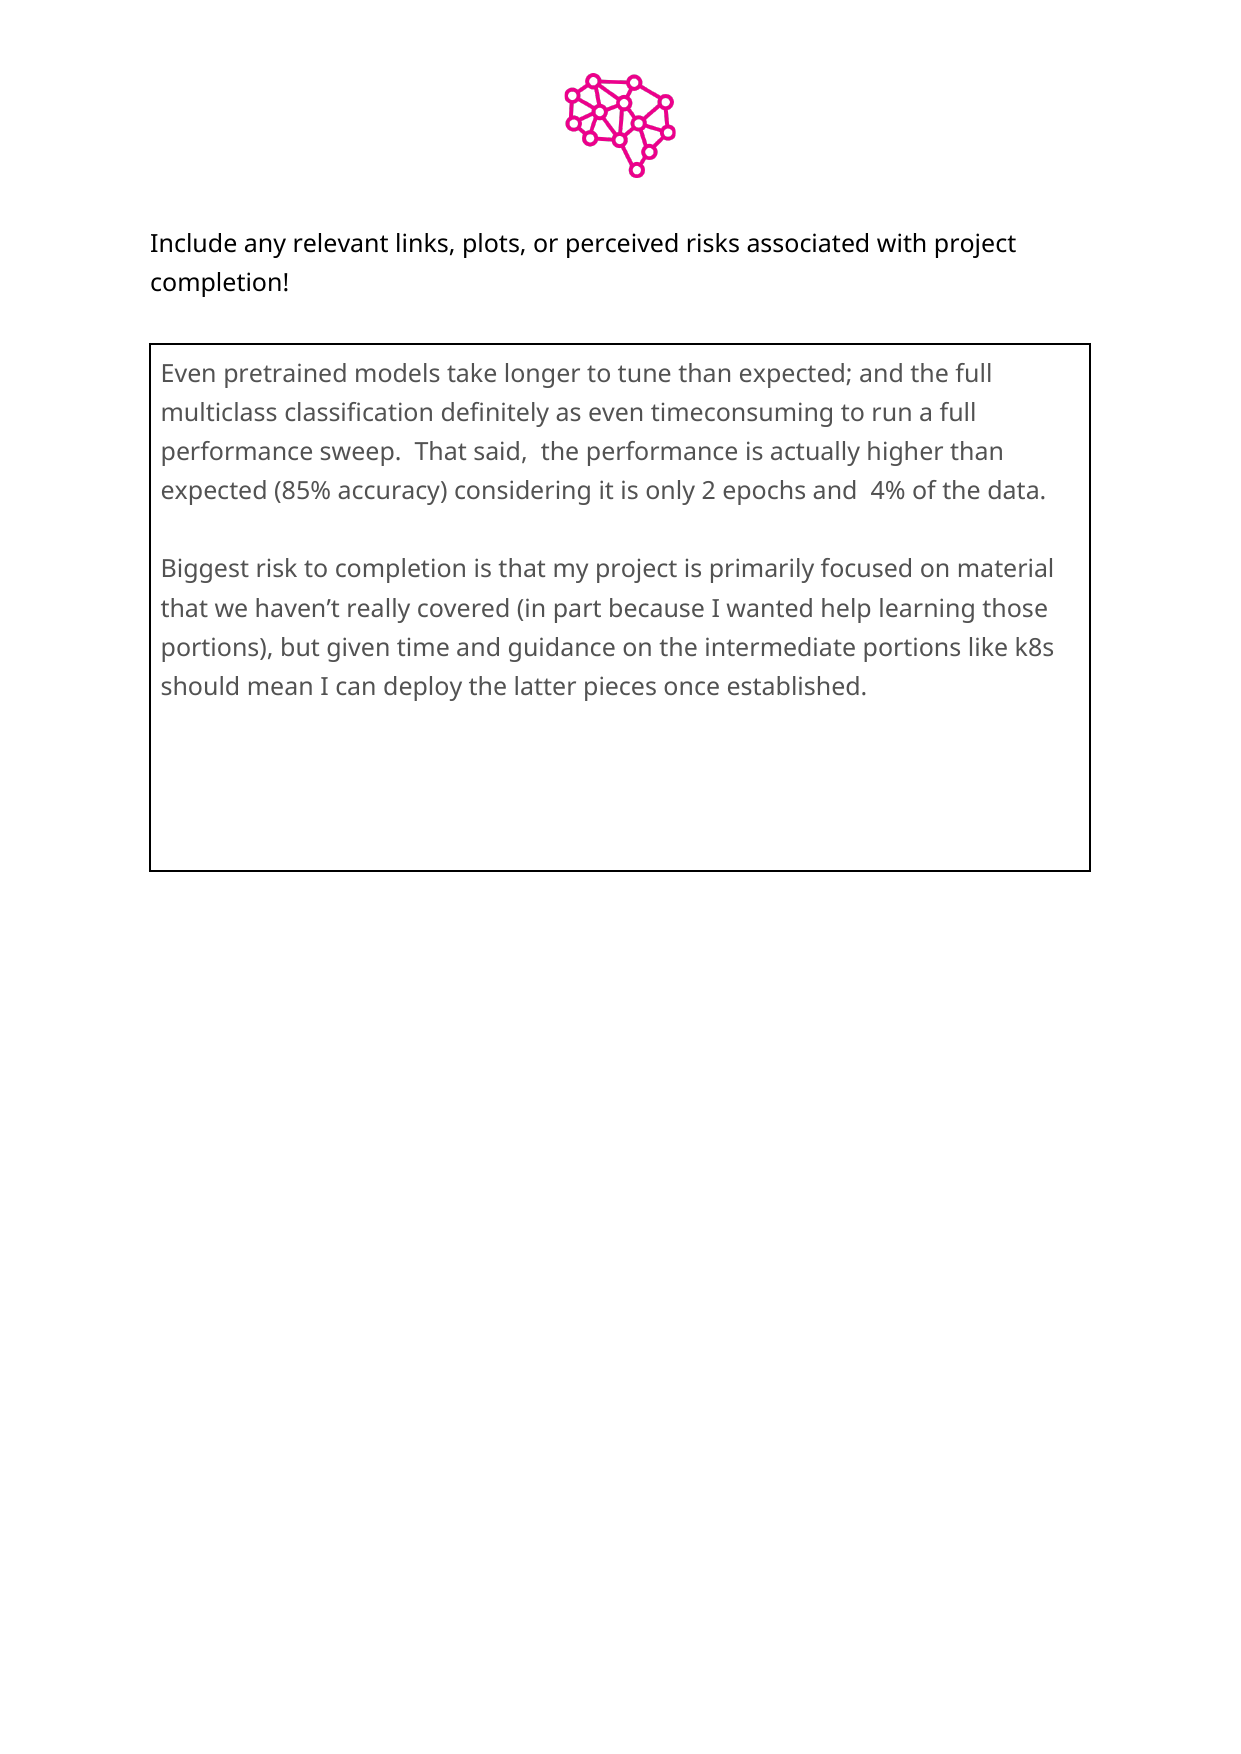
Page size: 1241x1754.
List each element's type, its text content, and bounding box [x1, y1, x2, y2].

table_header Even pretrained models take longer to tune than expected; and the full multiclass classification definitely as even timeconsuming to run a full performance sweep. That said, the performance is actually higher than expected (85% accuracy) considering it is only 2 epochs and 4% of the data. Biggest risk to completion is that my project is primarily focused on material that we haven’t really covered (in part because I wanted help learning those portions), but given time and guidance on the intermediate portions like k8s should mean I can deploy the latter pieces once established. [151, 345, 1089, 870]
picture [564, 73, 676, 178]
text Include any relevant links, plots, or perceived risks associated with project completion! [150, 225, 1090, 298]
